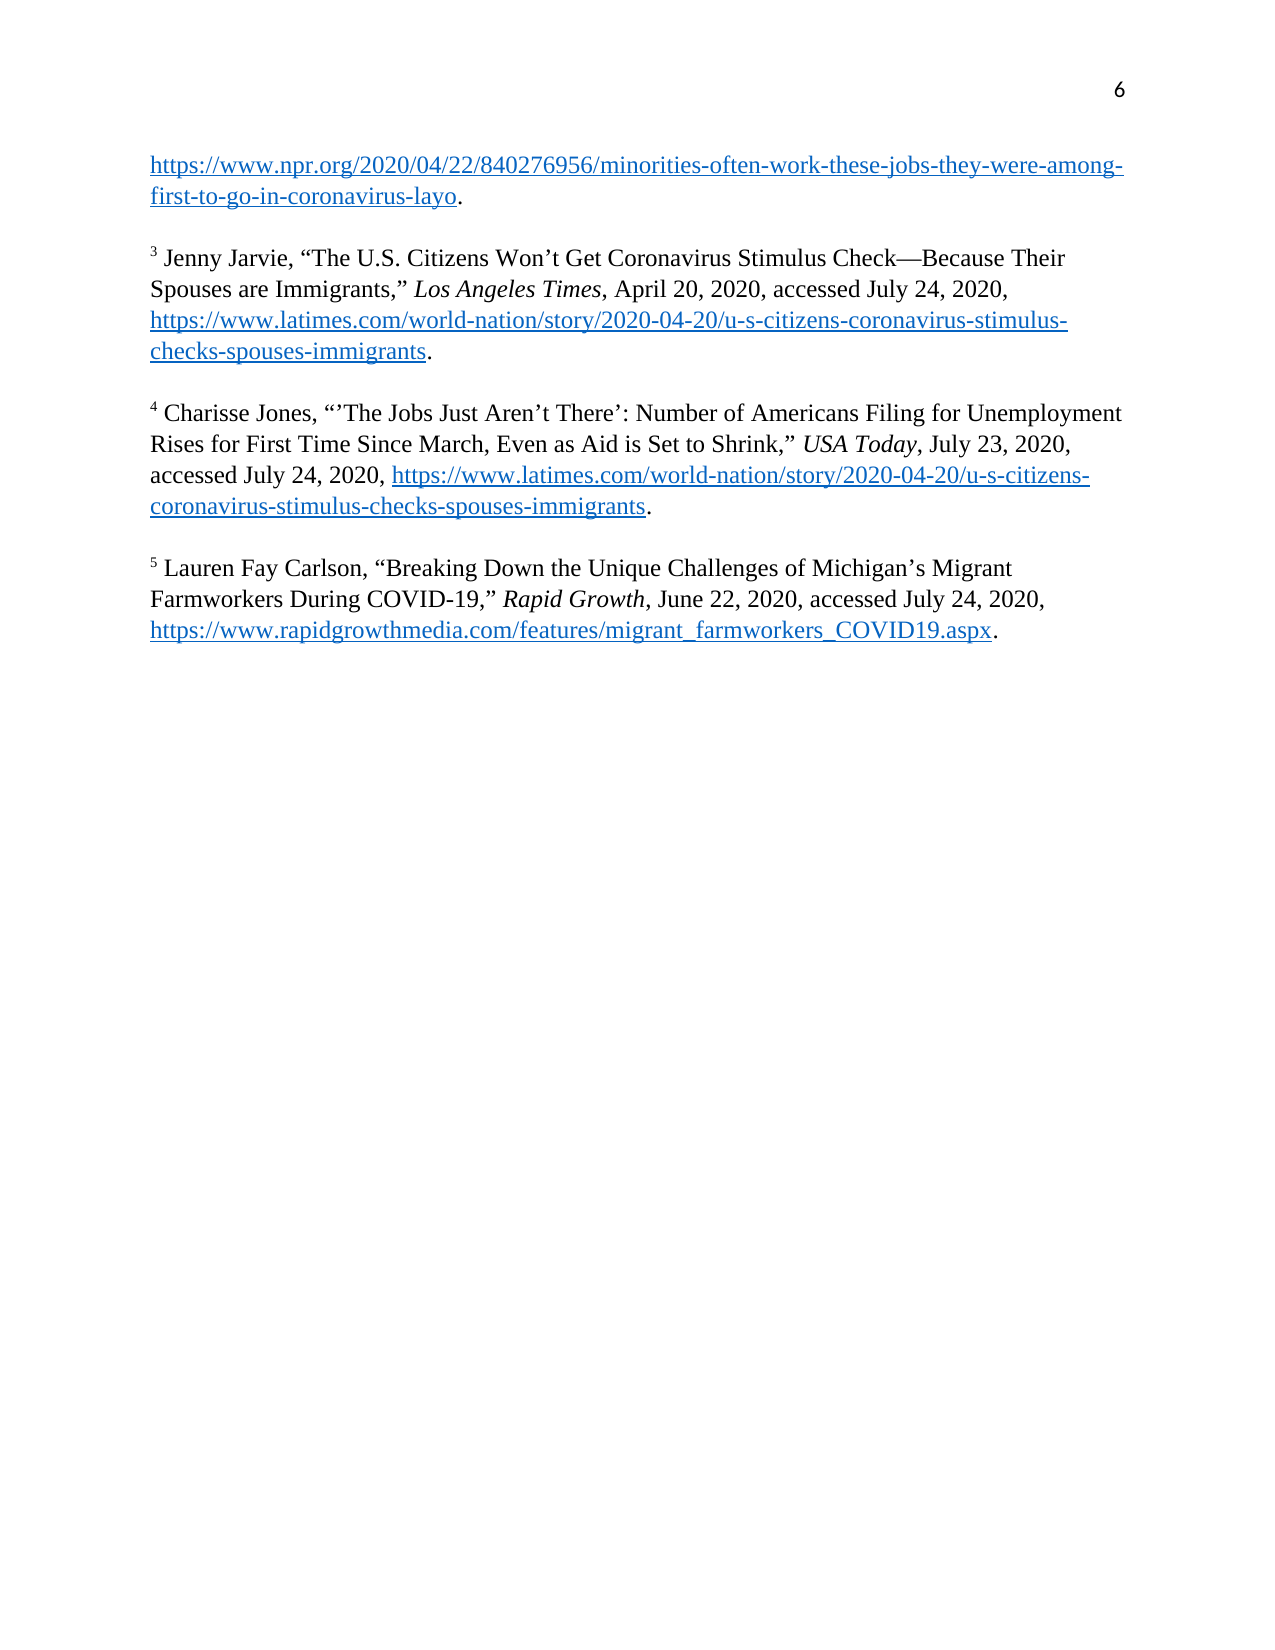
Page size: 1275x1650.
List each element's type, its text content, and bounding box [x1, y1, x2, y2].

text 4 Charisse Jones, “’The Jobs Just Aren’t There’: Number of Americans Filing for Unemployment Rises for First Time Since March, Even as Aid is Set to Shrink,” USA Today, July 23, 2020, accessed July 24, 2020, https://www.latimes.com/world-nation/story/2020-04-20/u-s-citizens-coronavirus-stimulus-checks-spouses-immigrants. [150, 398, 1125, 520]
text 5 Lauren Fay Carlson, “Breaking Down the Unique Challenges of Michigan’s Migrant Farmworkers During COVID-19,” Rapid Growth, June 22, 2020, accessed July 24, 2020, https://www.rapidgrowthmedia.com/features/migrant_farmworkers_COVID19.aspx. [150, 553, 1125, 644]
text 3 Jenny Jarvie, “The U.S. Citizens Won’t Get Coronavirus Stimulus Check—Because Their Spouses are Immigrants,” Los Angeles Times, April 20, 2020, accessed July 24, 2020, https://www.latimes.com/world-nation/story/2020-04-20/u-s-citizens-coronavirus-stimulus-checks-spouses-immigrants. [150, 243, 1125, 365]
text https://www.npr.org/2020/04/22/840276956/minorities-often-work-these-jobs-they-were-among-first-to-go-in-coronavirus-layo. [150, 150, 1125, 210]
